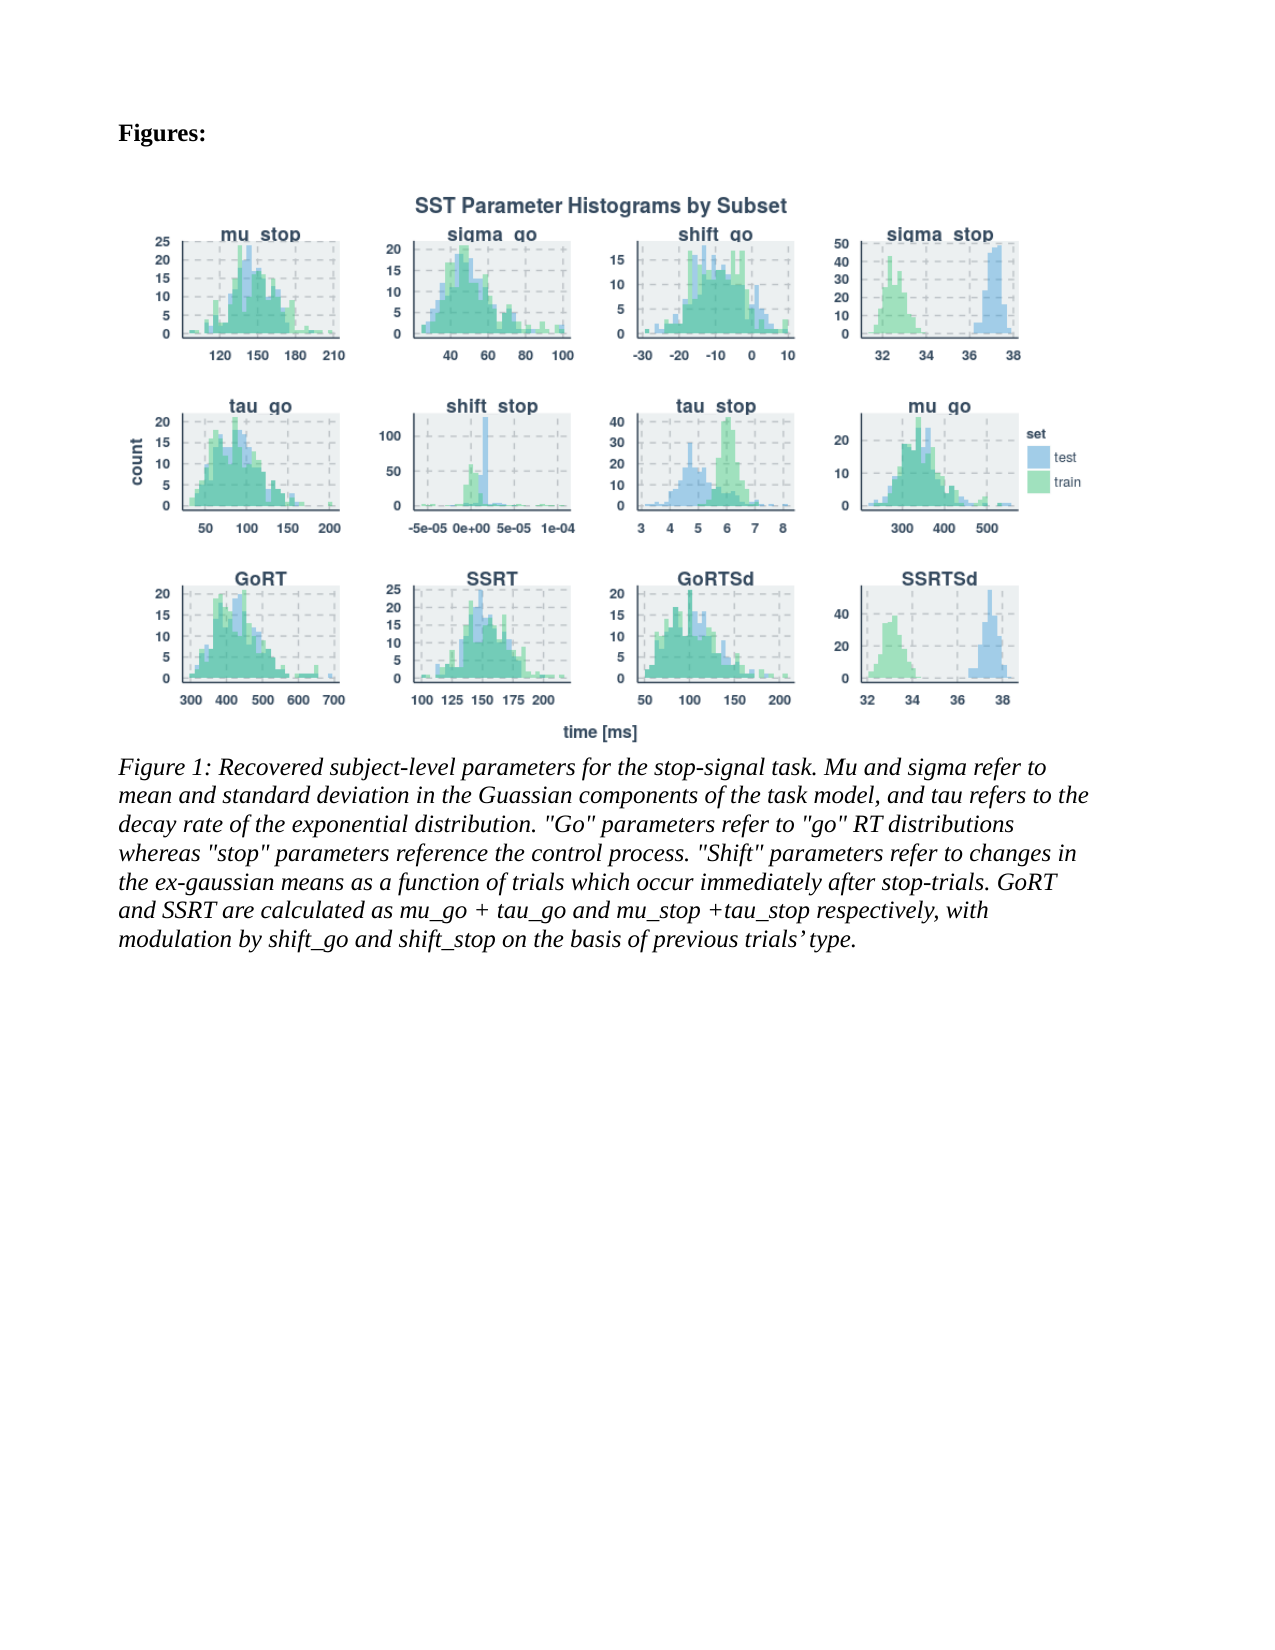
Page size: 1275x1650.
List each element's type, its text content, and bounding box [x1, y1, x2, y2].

text Figures: [118, 118, 1157, 147]
text Figure 1: Recovered subject-level parameters for the stop-signal task. Mu and sigma refer to mean and standard deviation in the Guassian components of the task model, and tau refers to the decay rate of the exponential distribution. "Go" parameters refer to "go" RT distributions whereas "stop" parameters reference the control process. "Shift" parameters refer to changes in the ex-gaussian means as a function of trials which occur immediately after stop-trials. GoRT and SSRT are calculated as mu_go + tau_go and mu_stop +tau_stop respectively, with modulation by shift_go and shift_stop on the basis of previous trials’ type. [118, 752, 1097, 953]
picture [118, 188, 1098, 752]
